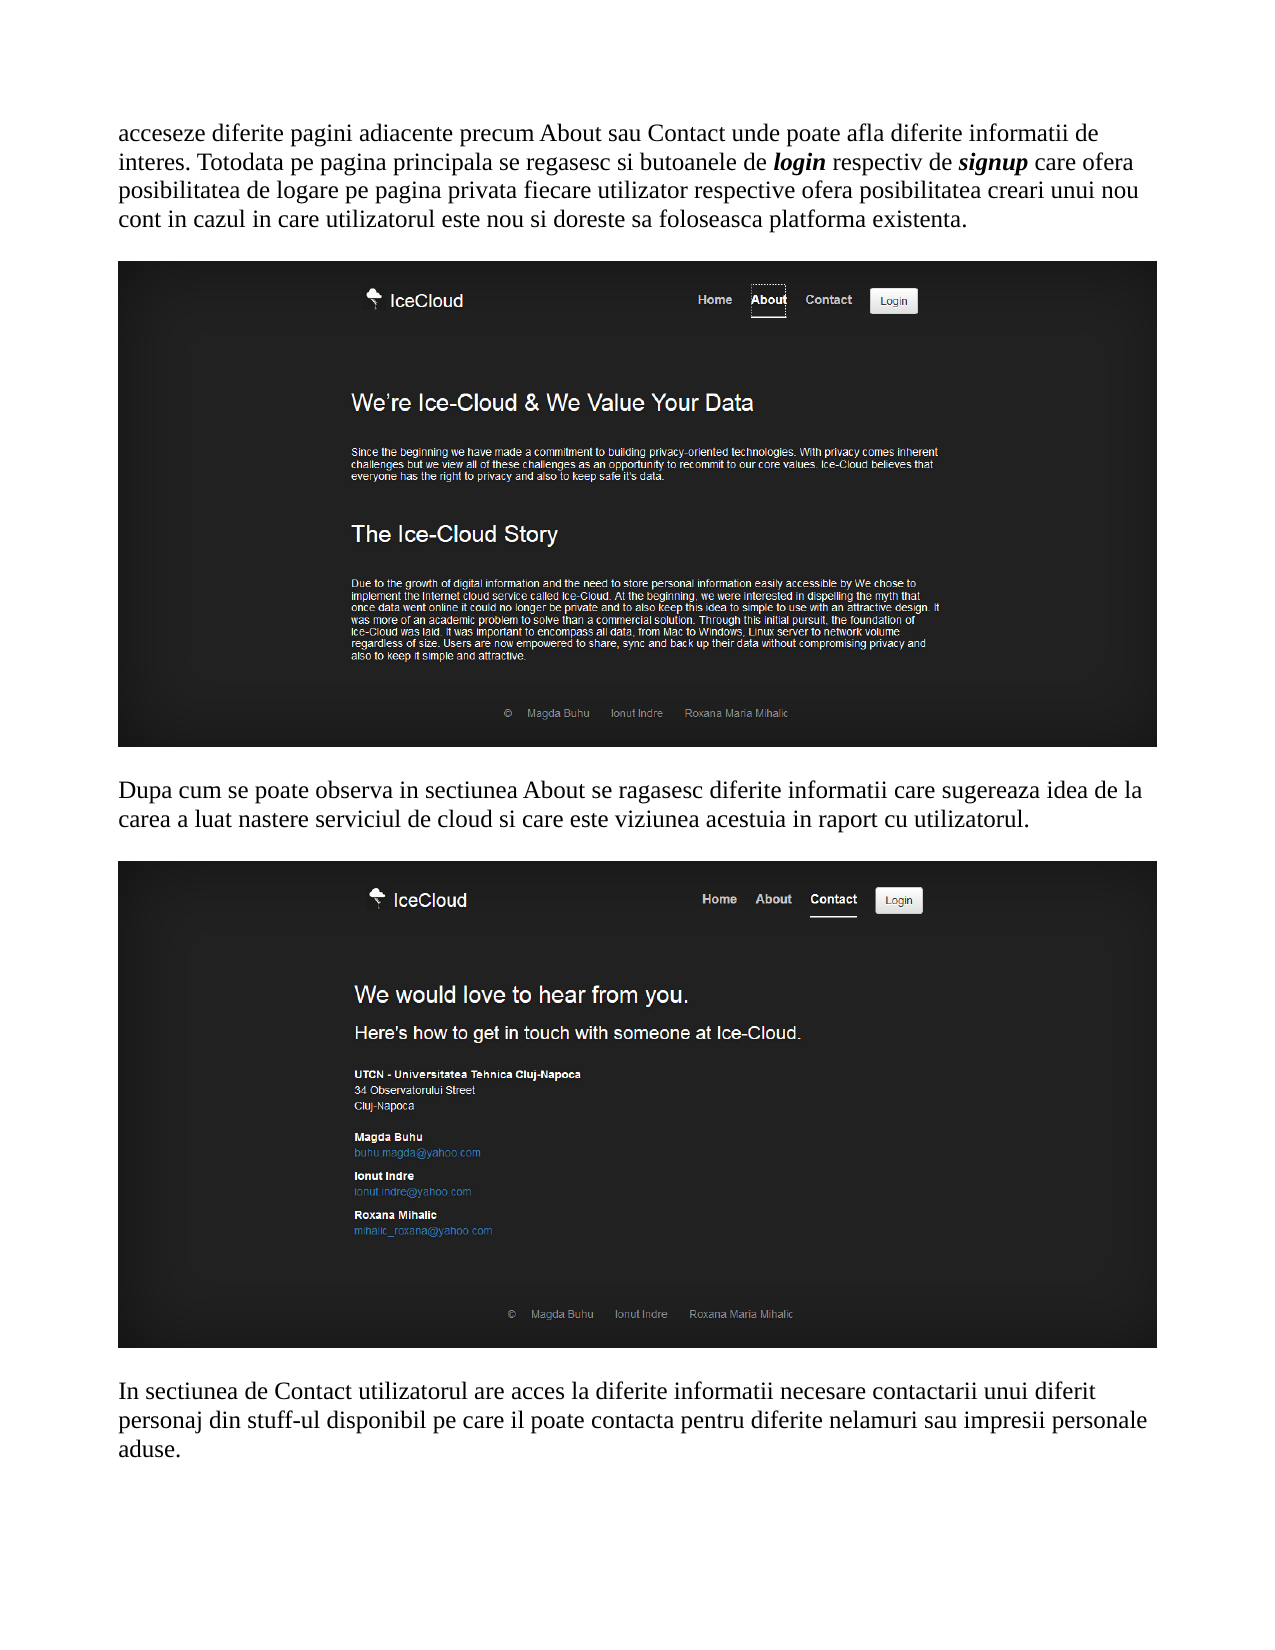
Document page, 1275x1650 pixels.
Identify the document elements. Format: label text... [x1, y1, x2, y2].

text acceseze diferite pagini adiacente precum About sau Contact unde poate afla diferite informatii de interes. Totodata pe pagina principala se regasesc si butoanele de login respectiv de signup care ofera posibilitatea de logare pe pagina privata fiecare utilizator respective ofera posibilitatea creari unui nou cont in cazul in care utilizatorul este nou si doreste sa foloseasca platforma existenta. [118, 118, 1157, 233]
picture [118, 861, 1157, 1348]
text Dupa cum se poate observa in sectiunea About se ragasesc diferite informatii care sugereaza idea de la carea a luat nastere serviciul de cloud si care este viziunea acestuia in raport cu utilizatorul. [118, 775, 1157, 833]
text In sectiunea de Contact utilizatorul are acces la diferite informatii necesare contactarii unui diferit personaj din stuff-ul disponibil pe care il poate contacta pentru diferite nelamuri sau impresii personale aduse. [118, 1376, 1157, 1462]
picture [118, 261, 1157, 747]
